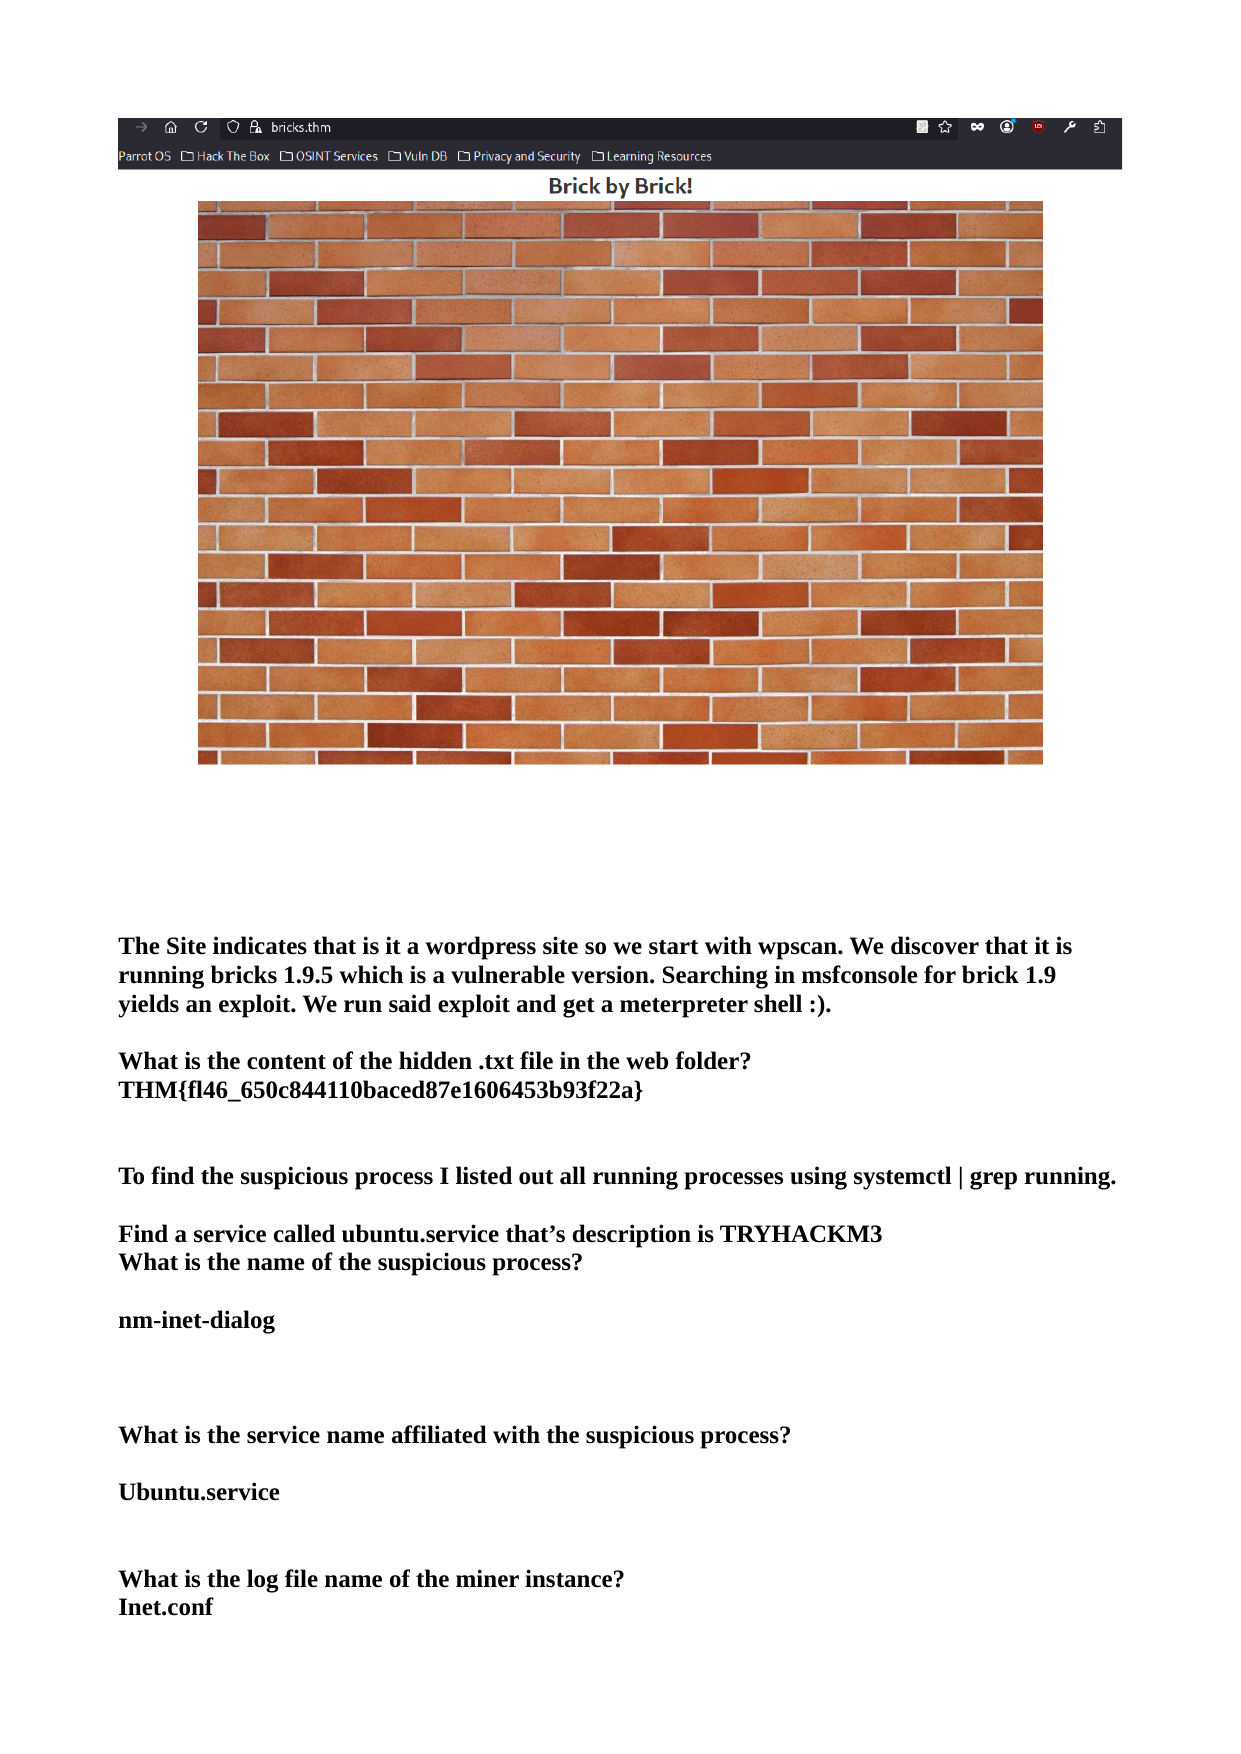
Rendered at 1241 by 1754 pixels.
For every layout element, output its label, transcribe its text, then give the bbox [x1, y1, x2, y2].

text nm-inet-dialog [118, 1305, 1122, 1334]
text THM{fl46_650c844110baced87e1606453b93f22a} [118, 1075, 1122, 1104]
text What is the name of the suspicious process? [118, 1247, 1122, 1276]
text What is the service name affiliated with the suspicious process? [118, 1420, 1122, 1449]
text What is the log file name of the miner instance? [118, 1564, 1122, 1592]
text Inet.conf [118, 1592, 1122, 1621]
text Find a service called ubuntu.service that’s description is TRYHACKM3 [118, 1219, 1122, 1247]
text What is the content of the hidden .txt file in the web folder? [118, 1046, 1122, 1075]
picture [118, 118, 1123, 845]
text Ubuntu.service [118, 1477, 1122, 1506]
text The Site indicates that is it a wordpress site so we start with wpscan. We discover that it is running bricks 1.9.5 which is a vulnerable version. Searching in msfconsole for brick 1.9 yields an exploit. We run said exploit and get a meterpreter shell :). [118, 931, 1122, 1017]
text To find the suspicious process I listed out all running processes using systemctl | grep running. [118, 1161, 1122, 1190]
